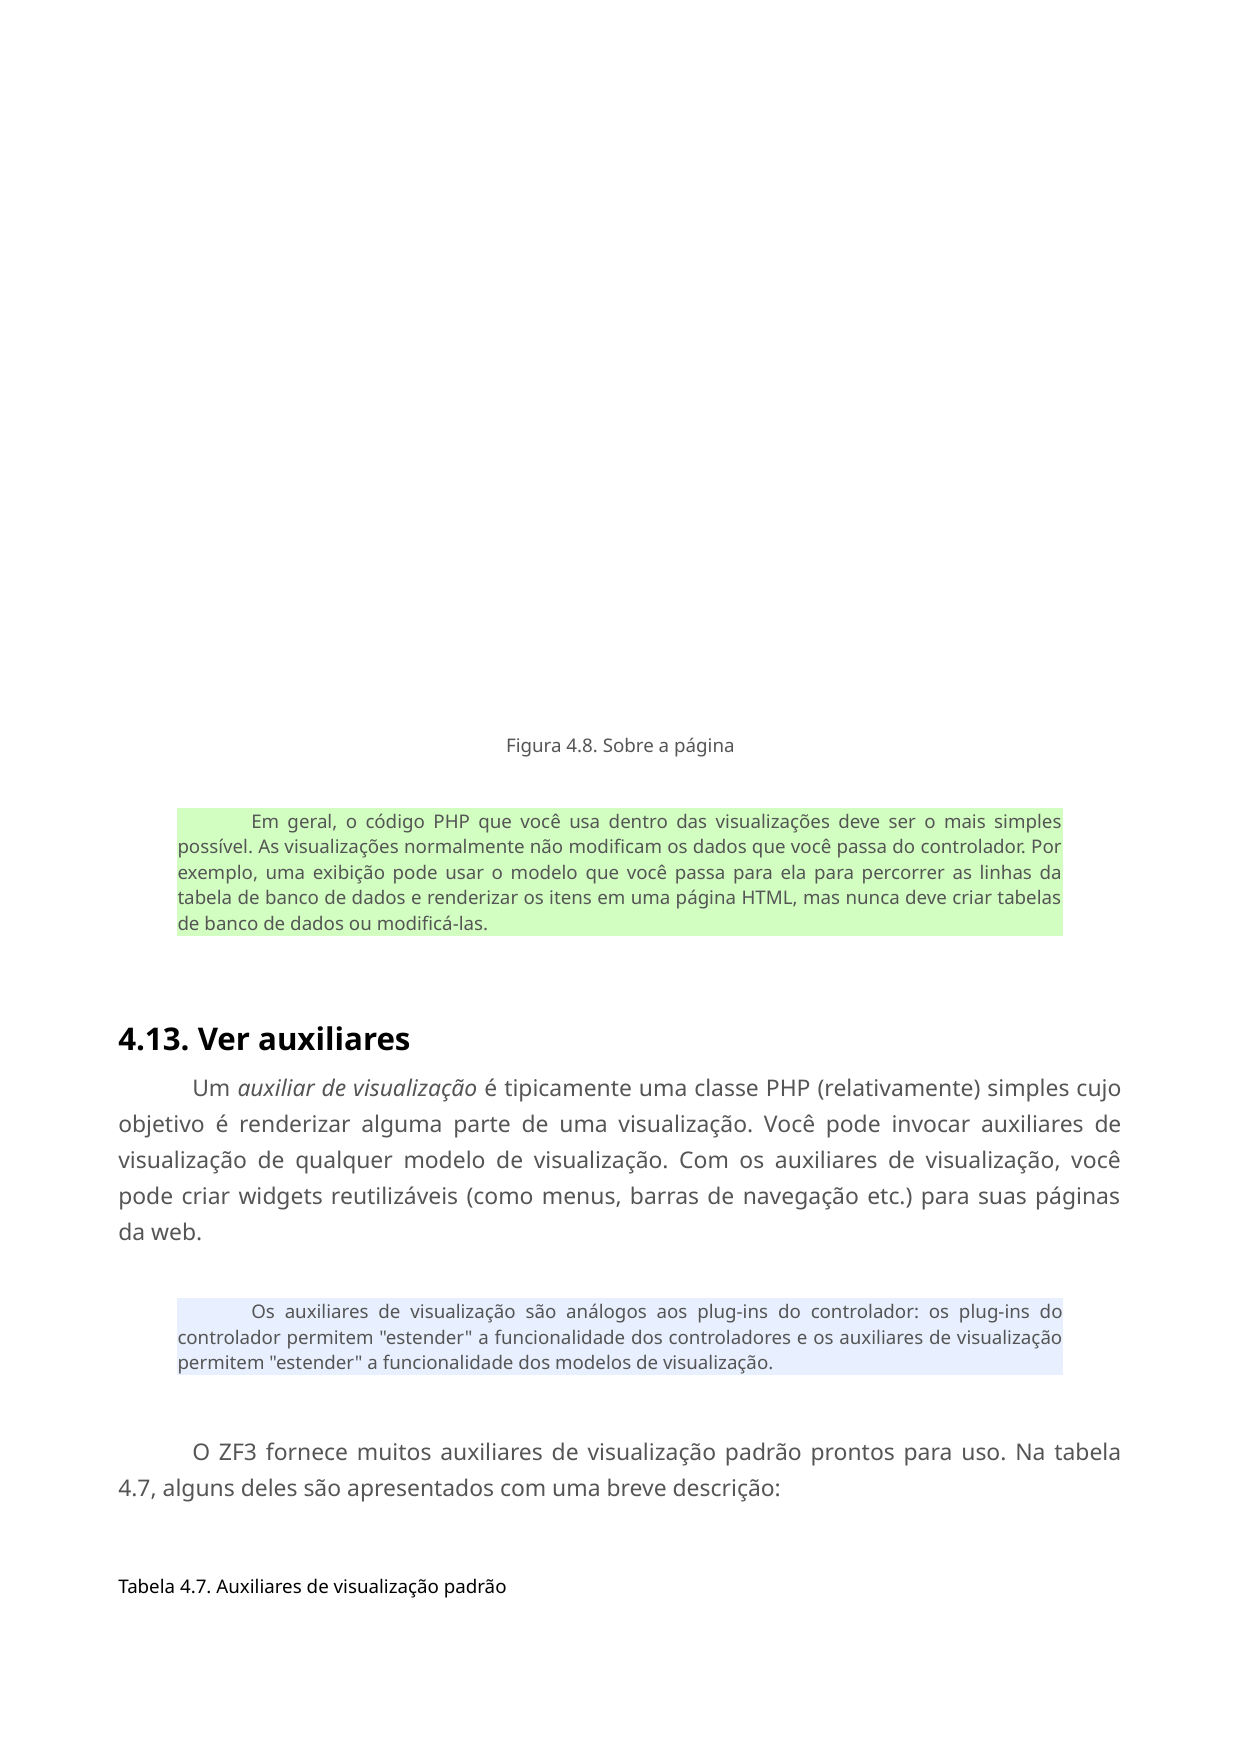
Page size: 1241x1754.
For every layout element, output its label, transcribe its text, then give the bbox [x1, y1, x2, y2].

subtitle 4.13. Ver auxiliares [118, 1017, 1122, 1060]
text Um auxiliar de visualização é tipicamente uma classe PHP (relativamente) simples cujo objetivo é renderizar alguma parte de uma visualização. Você pode invocar auxiliares de visualização de qualquer modelo de visualização. Com os auxiliares de visualização, você pode criar widgets reutilizáveis (como menus, barras de navegação etc.) para suas páginas da web. [118, 1072, 1122, 1247]
text Tabela 4.7. Auxiliares de visualização padrão [118, 1573, 1122, 1598]
text Os auxiliares de visualização são análogos aos plug-ins do controlador: os plug-ins do controlador permitem "estender" a funcionalidade dos controladores e os auxiliares de visualização permitem "estender" a funcionalidade dos modelos de visualização. [177, 1298, 1063, 1375]
text O ZF3 fornece muitos auxiliares de visualização padrão prontos para uso. Na tabela 4.7, alguns deles são apresentados com uma breve descrição: [118, 1436, 1122, 1503]
text Figura 4.8. Sobre a página [118, 732, 1122, 758]
text Em geral, o código PHP que você usa dentro das visualizações deve ser o mais simples possível. As visualizações normalmente não modificam os dados que você passa do controlador. Por exemplo, uma exibição pode usar o modelo que você passa para ela para percorrer as linhas da tabela de banco de dados e renderizar os itens em uma página HTML, mas nunca deve criar tabelas de banco de dados ou modificá-las. [177, 808, 1063, 936]
